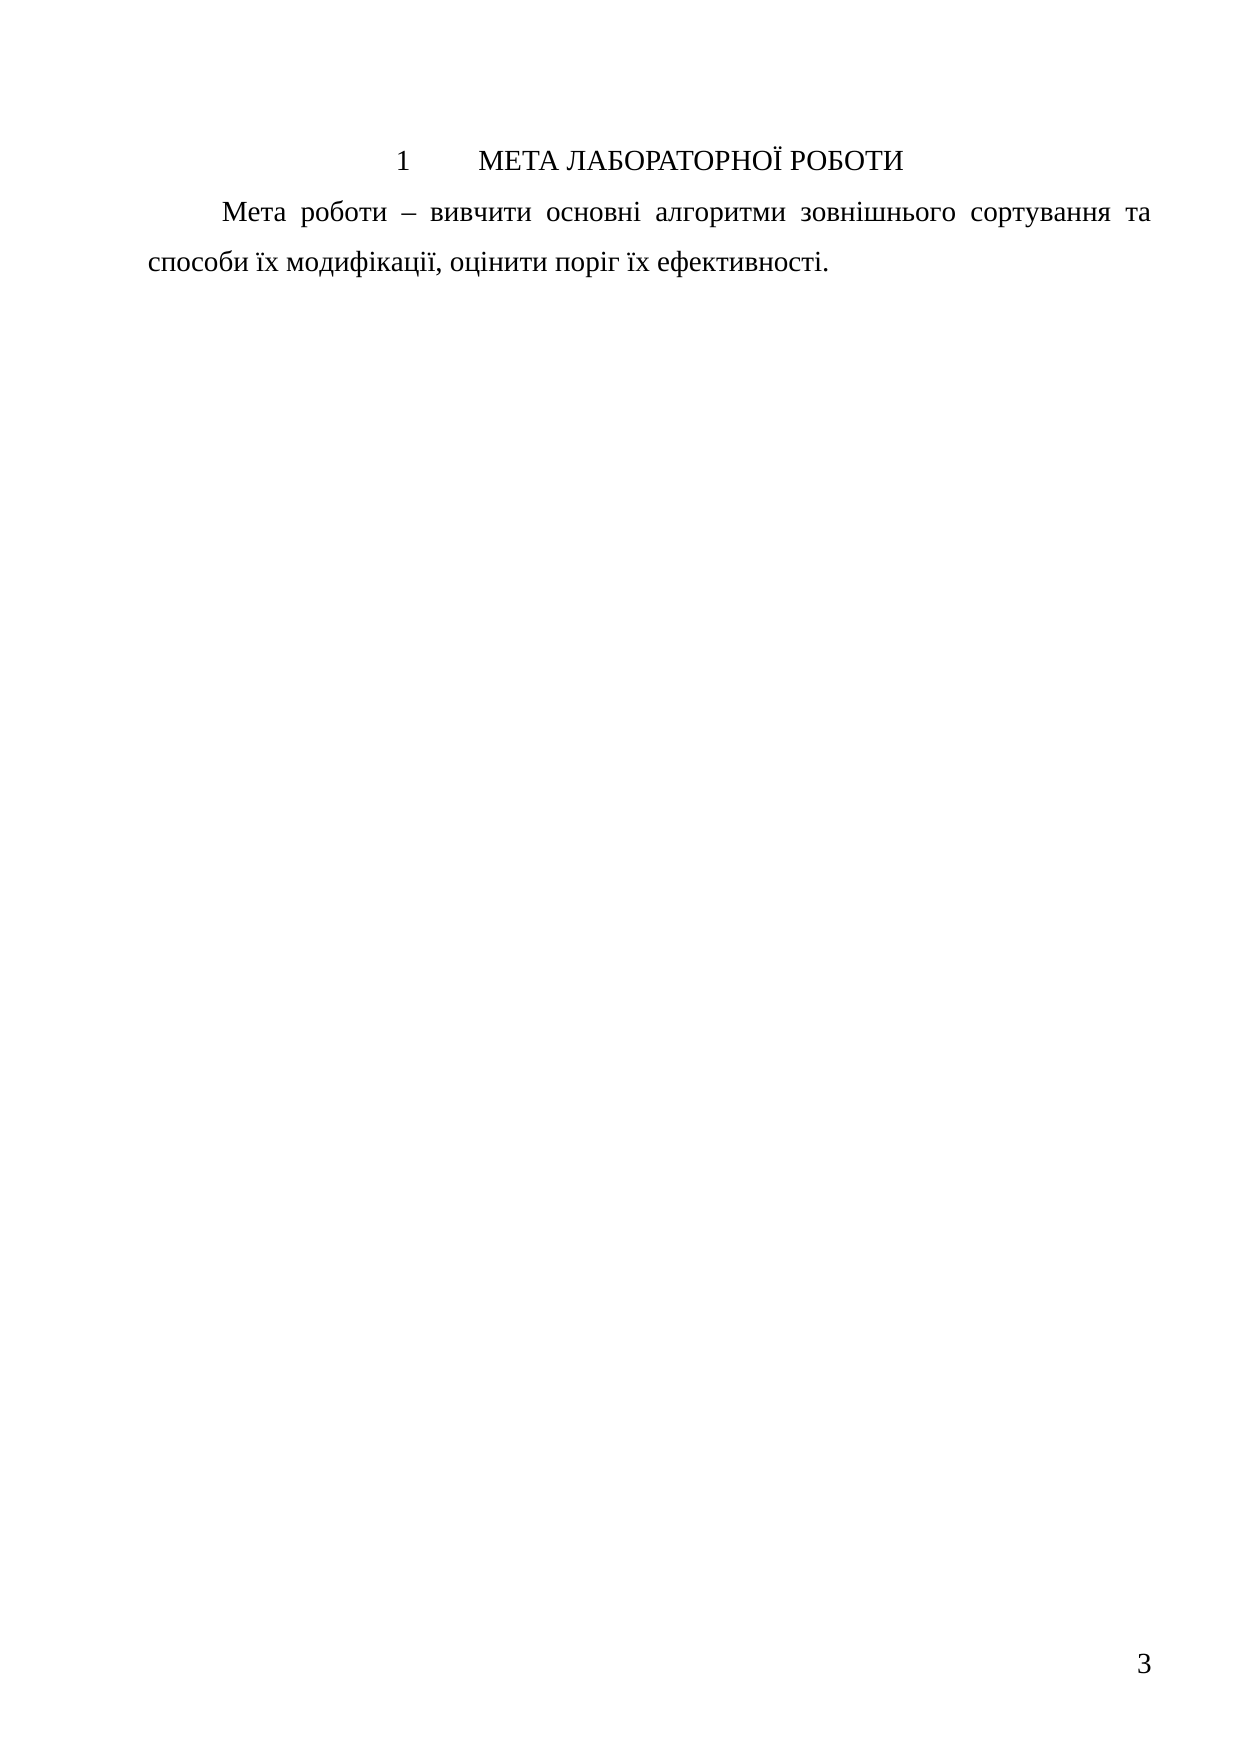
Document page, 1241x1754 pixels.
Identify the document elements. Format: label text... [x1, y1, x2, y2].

text Мета роботи – вивчити основні алгоритми зовнішнього сортування та способи їх модифікації, оцінити поріг їх ефективності. [148, 194, 1152, 278]
subtitle Мета лабораторної роботи [148, 143, 1152, 177]
